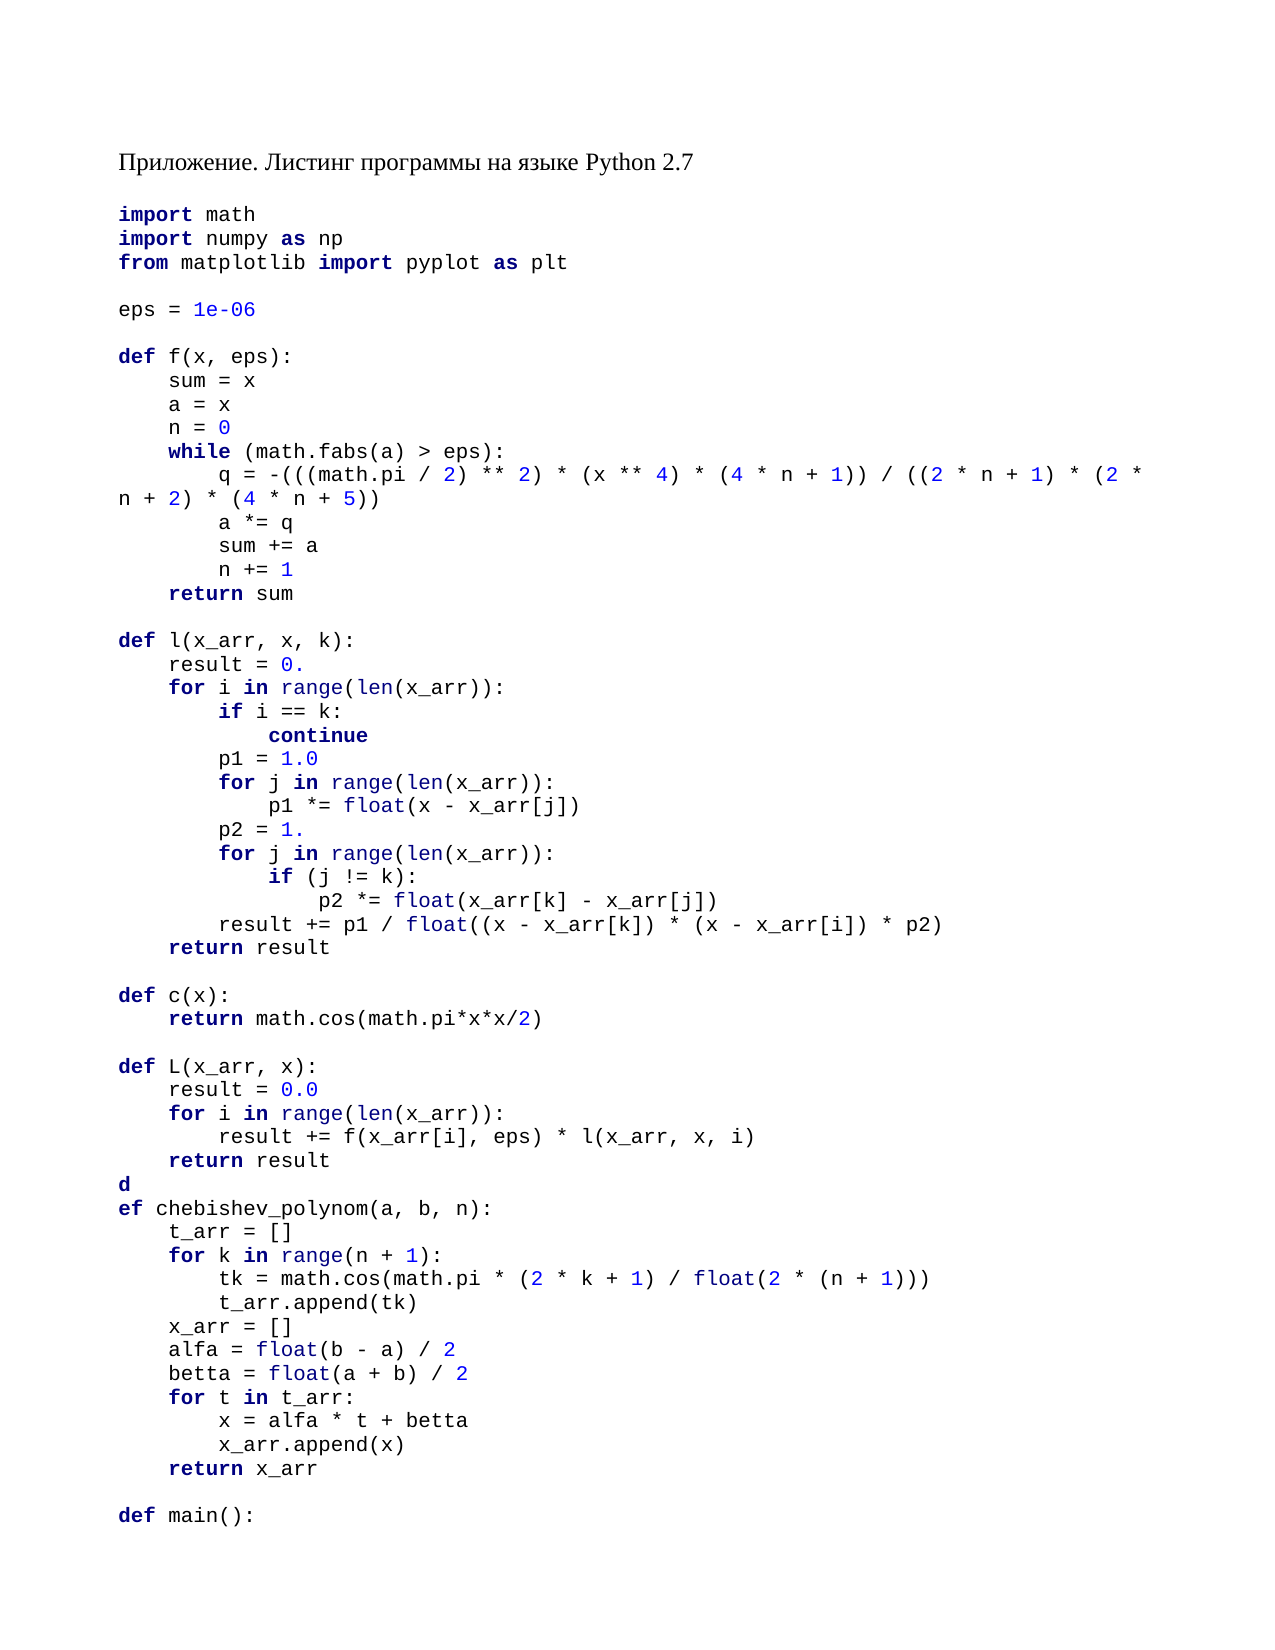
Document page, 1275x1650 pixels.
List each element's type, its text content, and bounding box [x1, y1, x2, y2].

text p2 = 1. [118, 819, 1157, 843]
text return result [118, 1150, 1157, 1174]
text d [118, 1174, 1157, 1197]
text for j in range(len(x_arr)): [118, 843, 1157, 866]
text result = 0.0 [118, 1079, 1157, 1103]
text eps = 1e-06 [118, 299, 1157, 323]
text t_arr = [] [118, 1221, 1157, 1245]
text def c(x): [118, 985, 1157, 1008]
text p1 *= float(x - x_arr[j]) [118, 796, 1157, 819]
text result = 0. [118, 654, 1157, 677]
text sum += a [118, 535, 1157, 559]
text return sum [118, 583, 1157, 606]
text betta = float(a + b) / 2 [118, 1363, 1157, 1387]
text x_arr.append(x) [118, 1434, 1157, 1458]
text sum = x [118, 370, 1157, 393]
text a = x [118, 393, 1157, 417]
text while (math.fabs(a) > eps): [118, 441, 1157, 464]
text x = alfa * t + betta [118, 1410, 1157, 1434]
text p1 = 1.0 [118, 748, 1157, 772]
text from matplotlib import pyplot as plt [118, 252, 1157, 275]
text for k in range(n + 1): [118, 1245, 1157, 1268]
text continue [118, 724, 1157, 748]
text q = -(((math.pi / 2) ** 2) * (x ** 4) * (4 * n + 1)) / ((2 * n + 1) * (2 * n + 2) * (4 * n + 5)) [118, 464, 1157, 512]
text import numpy as np [118, 228, 1157, 252]
text import math [118, 204, 1157, 228]
text x_arr = [] [118, 1316, 1157, 1339]
text result += f(x_arr[i], eps) * l(x_arr, x, i) [118, 1127, 1157, 1150]
text if i == k: [118, 701, 1157, 724]
text ef chebishev_polynom(a, b, n): [118, 1197, 1157, 1221]
text for i in range(len(x_arr)): [118, 677, 1157, 701]
text t_arr.append(tk) [118, 1292, 1157, 1316]
text for j in range(len(x_arr)): [118, 772, 1157, 796]
text result += p1 / float((x - x_arr[k]) * (x - x_arr[i]) * p2) [118, 914, 1157, 937]
text if (j != k): [118, 866, 1157, 890]
text return x_arr [118, 1458, 1157, 1481]
text return math.cos(math.pi*x*x/2) [118, 1008, 1157, 1032]
text def f(x, eps): [118, 346, 1157, 370]
text for i in range(len(x_arr)): [118, 1103, 1157, 1127]
text a *= q [118, 512, 1157, 535]
text def l(x_arr, x, k): [118, 630, 1157, 654]
text def main(): [118, 1505, 1157, 1528]
text def L(x_arr, x): [118, 1056, 1157, 1079]
text return result [118, 937, 1157, 961]
text p2 *= float(x_arr[k] - x_arr[j]) [118, 890, 1157, 914]
text n = 0 [118, 417, 1157, 441]
text Приложение. Листинг программы на языке Python 2.7 [118, 147, 1157, 176]
text alfa = float(b - a) / 2 [118, 1339, 1157, 1363]
text n += 1 [118, 559, 1157, 583]
text tk = math.cos(math.pi * (2 * k + 1) / float(2 * (n + 1))) [118, 1268, 1157, 1292]
text for t in t_arr: [118, 1387, 1157, 1410]
